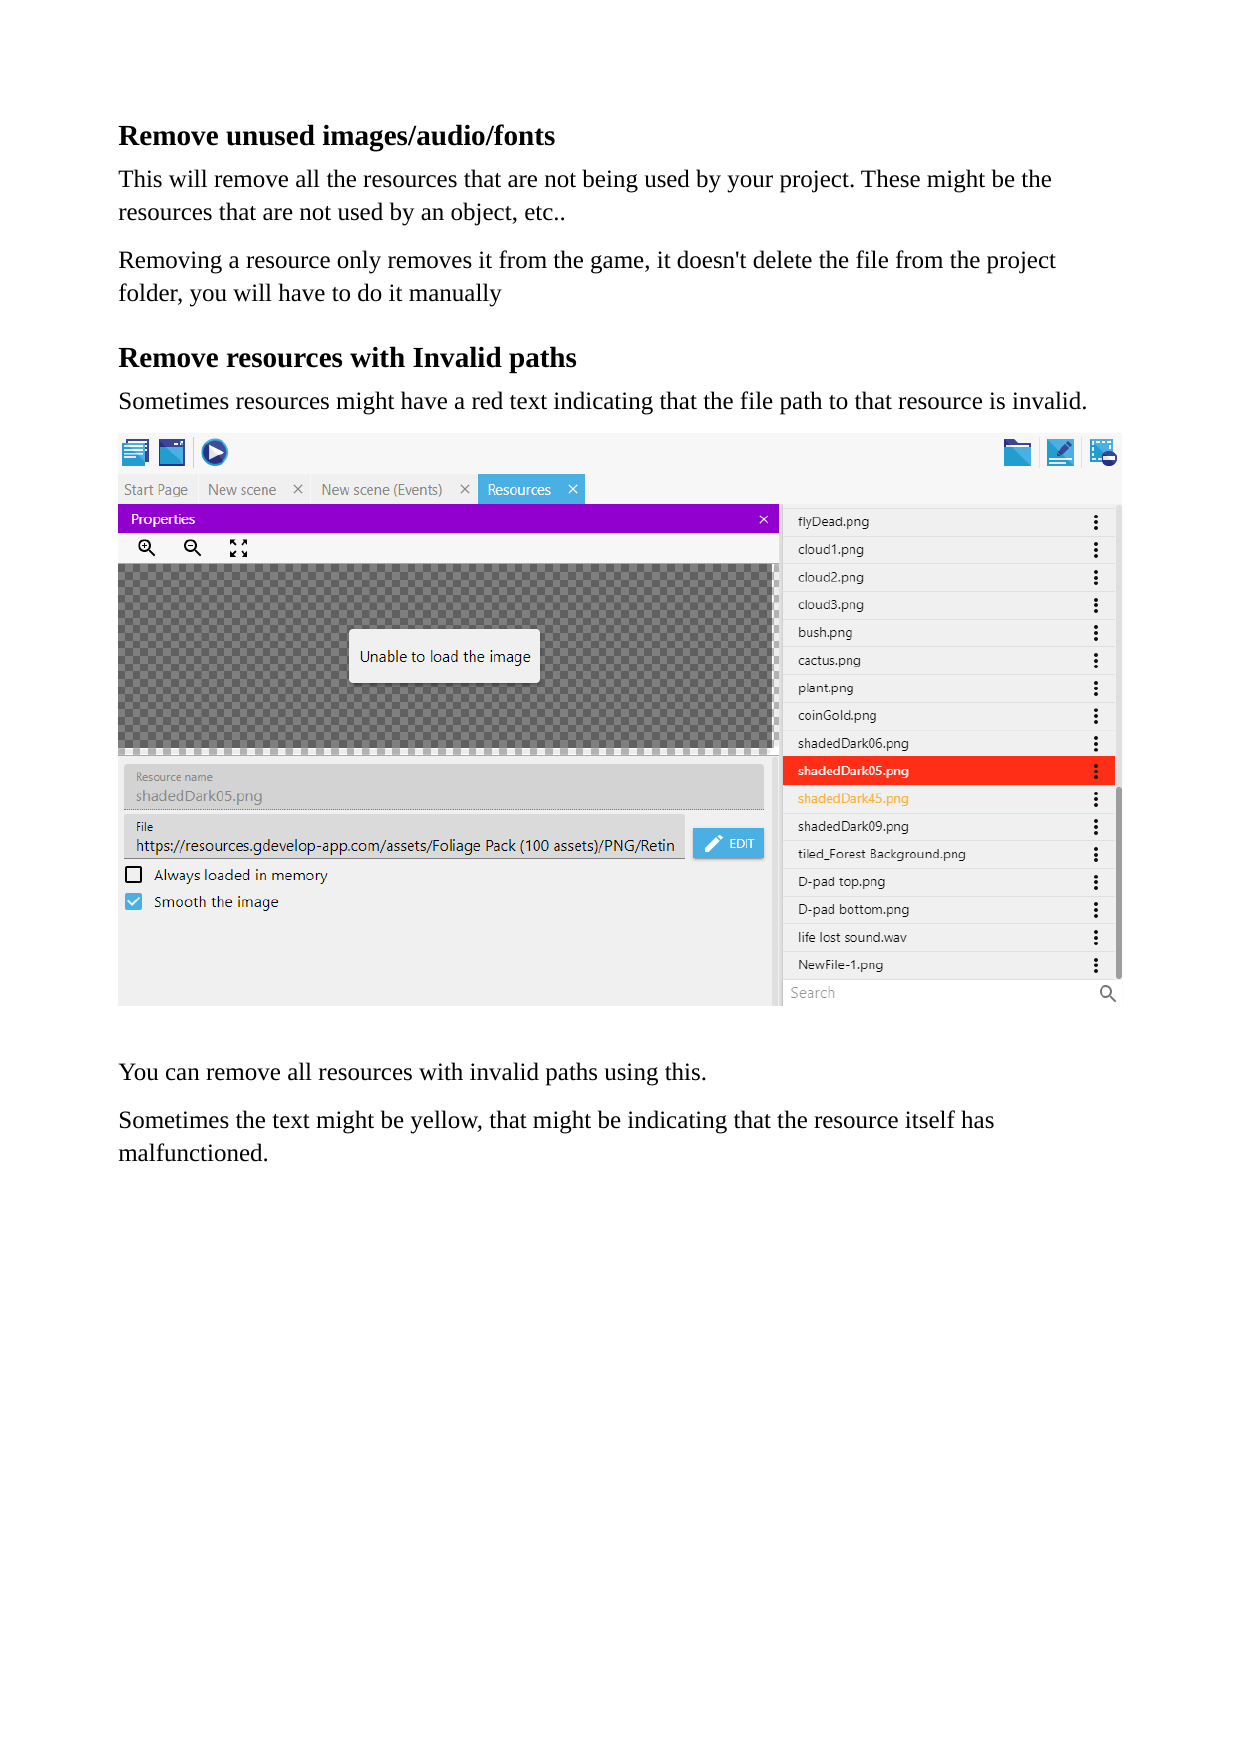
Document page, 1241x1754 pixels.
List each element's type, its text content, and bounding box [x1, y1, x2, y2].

subtitle Remove unused images/audio/fonts [118, 118, 1122, 152]
text Sometimes resources might have a red text indicating that the file path to that resource is invalid. [118, 386, 1122, 415]
text Removing a resource only removes it from the game, it doesn't delete the file from the project folder, you will have to do it manually [118, 245, 1122, 307]
subtitle Remove resources with Invalid paths [118, 340, 1122, 373]
text This will remove all the resources that are not being used by your project. These might be the resources that are not used by an object, etc.. [118, 164, 1122, 226]
text You can remove all resources with invalid paths using this. [118, 1057, 1122, 1086]
picture [118, 433, 1123, 1006]
text Sometimes the text might be yellow, that might be indicating that the resource itself has malfunctioned. [118, 1105, 1122, 1167]
